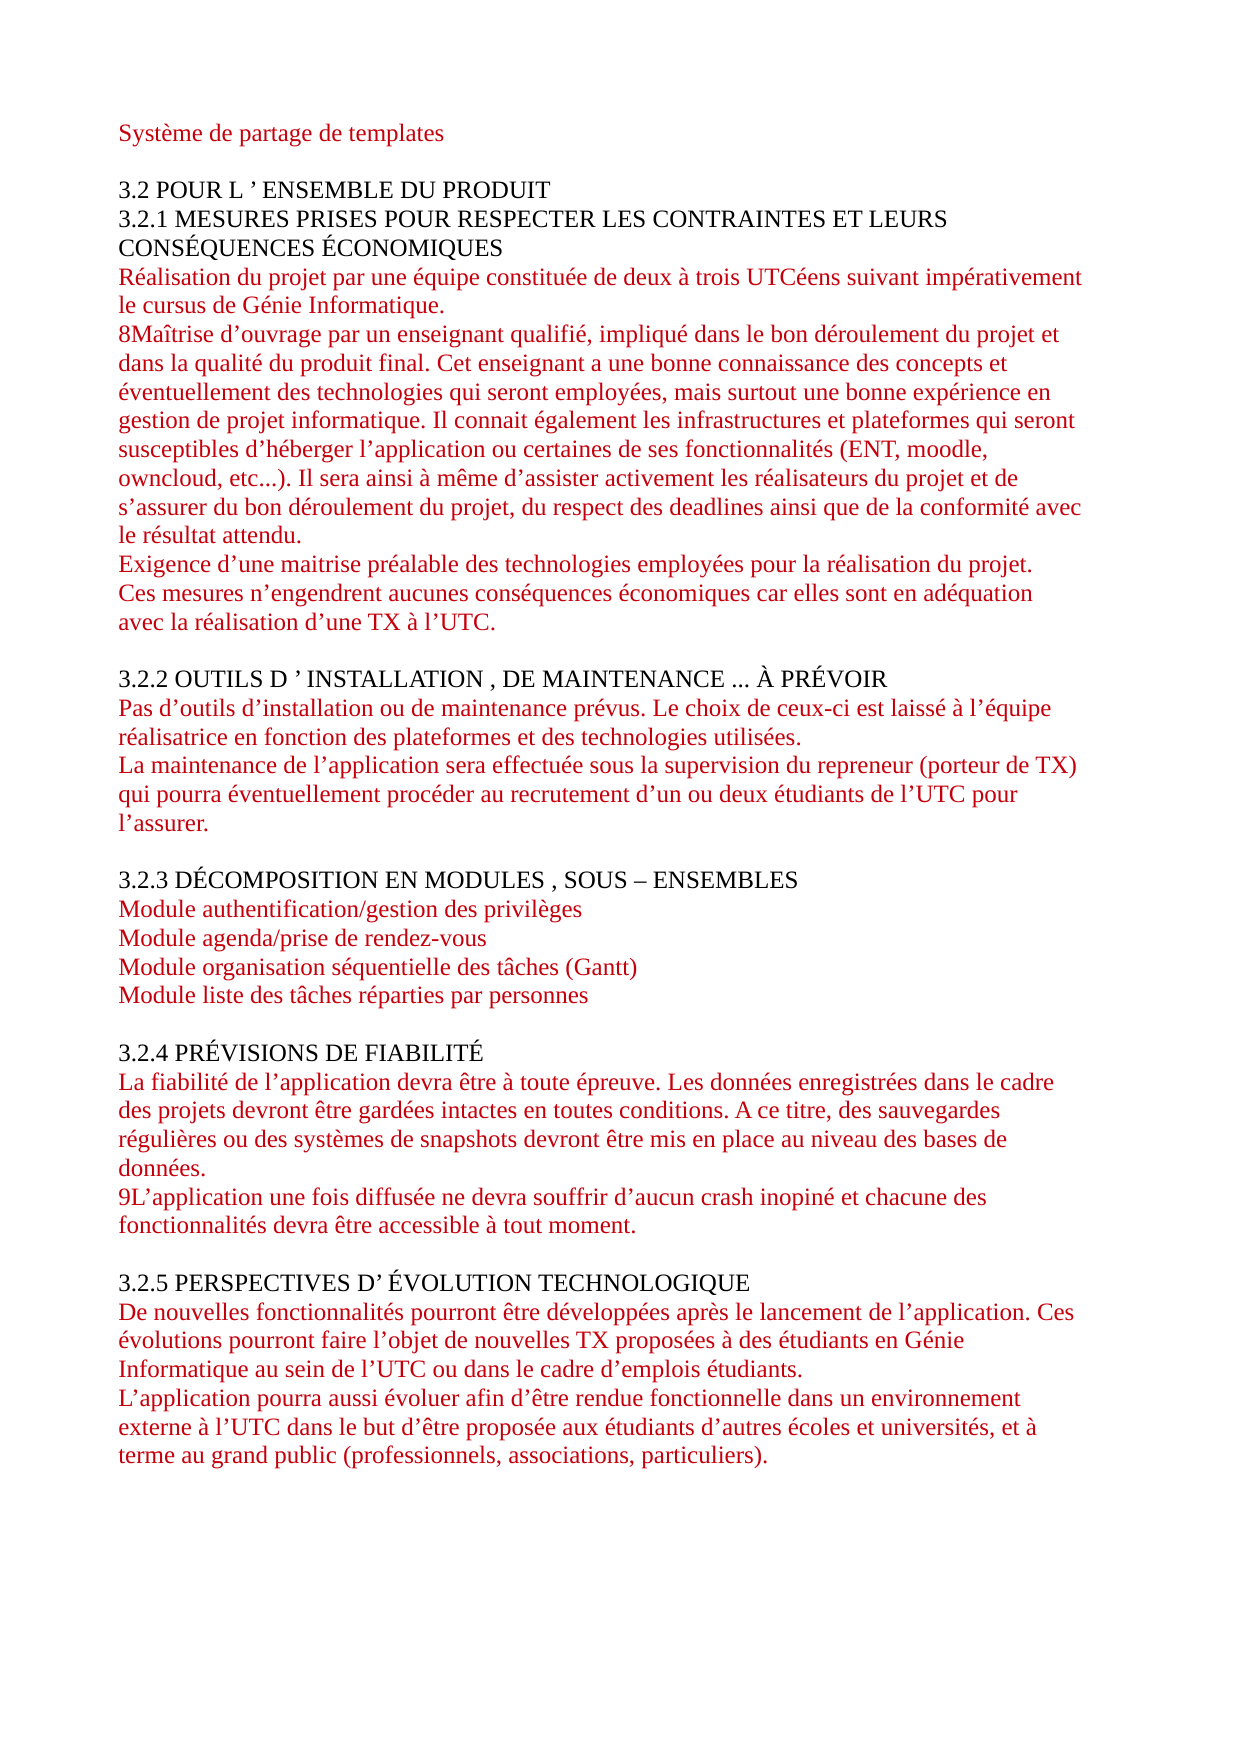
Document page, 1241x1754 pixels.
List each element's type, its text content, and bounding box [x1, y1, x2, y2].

text externe à l’UTC dans le but d’être proposée aux étudiants d’autres écoles et universités, et à [118, 1412, 1122, 1441]
text 9L’application une fois diffusée ne devra souffrir d’aucun crash inopiné et chacune des [118, 1182, 1122, 1211]
text réalisatrice en fonction des plateformes et des technologies utilisées. [118, 722, 1122, 751]
text gestion de projet informatique. Il connait également les infrastructures et plateformes qui seront [118, 406, 1122, 434]
text le résultat attendu. [118, 521, 1122, 549]
text des projets devront être gardées intactes en toutes conditions. A ce titre, des sauvegardes [118, 1096, 1122, 1124]
text Ces mesures n’engendrent aucunes conséquences économiques car elles sont en adéquation [118, 578, 1122, 607]
text 3.2 POUR L ’ ENSEMBLE DU PRODUIT [118, 176, 1122, 204]
text 3.2.2 OUTILS D ’ INSTALLATION , DE MAINTENANCE ... À PRÉVOIR [118, 664, 1122, 693]
text La maintenance de l’application sera effectuée sous la supervision du repreneur (porteur de TX) [118, 751, 1122, 779]
text s’assurer du bon déroulement du projet, du respect des deadlines ainsi que de la conformité avec [118, 492, 1122, 521]
text 3.2.3 DÉCOMPOSITION EN MODULES , SOUS – ENSEMBLES [118, 866, 1122, 894]
text Module agenda/prise de rendez-vous [118, 923, 1122, 952]
text owncloud, etc...). Il sera ainsi à même d’assister activement les réalisateurs du projet et de [118, 463, 1122, 492]
text dans la qualité du produit final. Cet enseignant a une bonne connaissance des concepts et [118, 348, 1122, 377]
text L’application pourra aussi évoluer afin d’être rendue fonctionnelle dans un environnement [118, 1383, 1122, 1412]
text régulières ou des systèmes de snapshots devront être mis en place au niveau des bases de [118, 1124, 1122, 1153]
text 3.2.5 PERSPECTIVES D’ ÉVOLUTION TECHNOLOGIQUE [118, 1268, 1122, 1297]
text De nouvelles fonctionnalités pourront être développées après le lancement de l’application. Ces [118, 1297, 1122, 1326]
text terme au grand public (professionnels, associations, particuliers). [118, 1441, 1122, 1469]
text éventuellement des technologies qui seront employées, mais surtout une bonne expérience en [118, 377, 1122, 406]
text Module organisation séquentielle des tâches (Gantt) [118, 952, 1122, 981]
text Exigence d’une maitrise préalable des technologies employées pour la réalisation du projet. [118, 549, 1122, 578]
text 3.2.4 PRÉVISIONS DE FIABILITÉ [118, 1038, 1122, 1067]
text Module authentification/gestion des privilèges [118, 894, 1122, 923]
text qui pourra éventuellement procéder au recrutement d’un ou deux étudiants de l’UTC pour [118, 779, 1122, 808]
text La fiabilité de l’application devra être à toute épreuve. Les données enregistrées dans le cadre [118, 1067, 1122, 1096]
text l’assurer. [118, 808, 1122, 837]
text fonctionnalités devra être accessible à tout moment. [118, 1211, 1122, 1239]
text le cursus de Génie Informatique. [118, 291, 1122, 319]
text données. [118, 1153, 1122, 1182]
text Module liste des tâches réparties par personnes [118, 981, 1122, 1009]
text 3.2.1 MESURES PRISES POUR RESPECTER LES CONTRAINTES ET LEURS CONSÉQUENCES ÉCONOMIQUES [118, 204, 1122, 262]
text Système de partage de templates [118, 118, 1122, 147]
text avec la réalisation d’une TX à l’UTC. [118, 607, 1122, 636]
text 8Maîtrise d’ouvrage par un enseignant qualifié, impliqué dans le bon déroulement du projet et [118, 319, 1122, 348]
text Informatique au sein de l’UTC ou dans le cadre d’emplois étudiants. [118, 1354, 1122, 1383]
text susceptibles d’héberger l’application ou certaines de ses fonctionnalités (ENT, moodle, [118, 434, 1122, 463]
text Réalisation du projet par une équipe constituée de deux à trois UTCéens suivant impérativement [118, 262, 1122, 291]
text évolutions pourront faire l’objet de nouvelles TX proposées à des étudiants en Génie [118, 1326, 1122, 1354]
text Pas d’outils d’installation ou de maintenance prévus. Le choix de ceux-ci est laissé à l’équipe [118, 693, 1122, 722]
